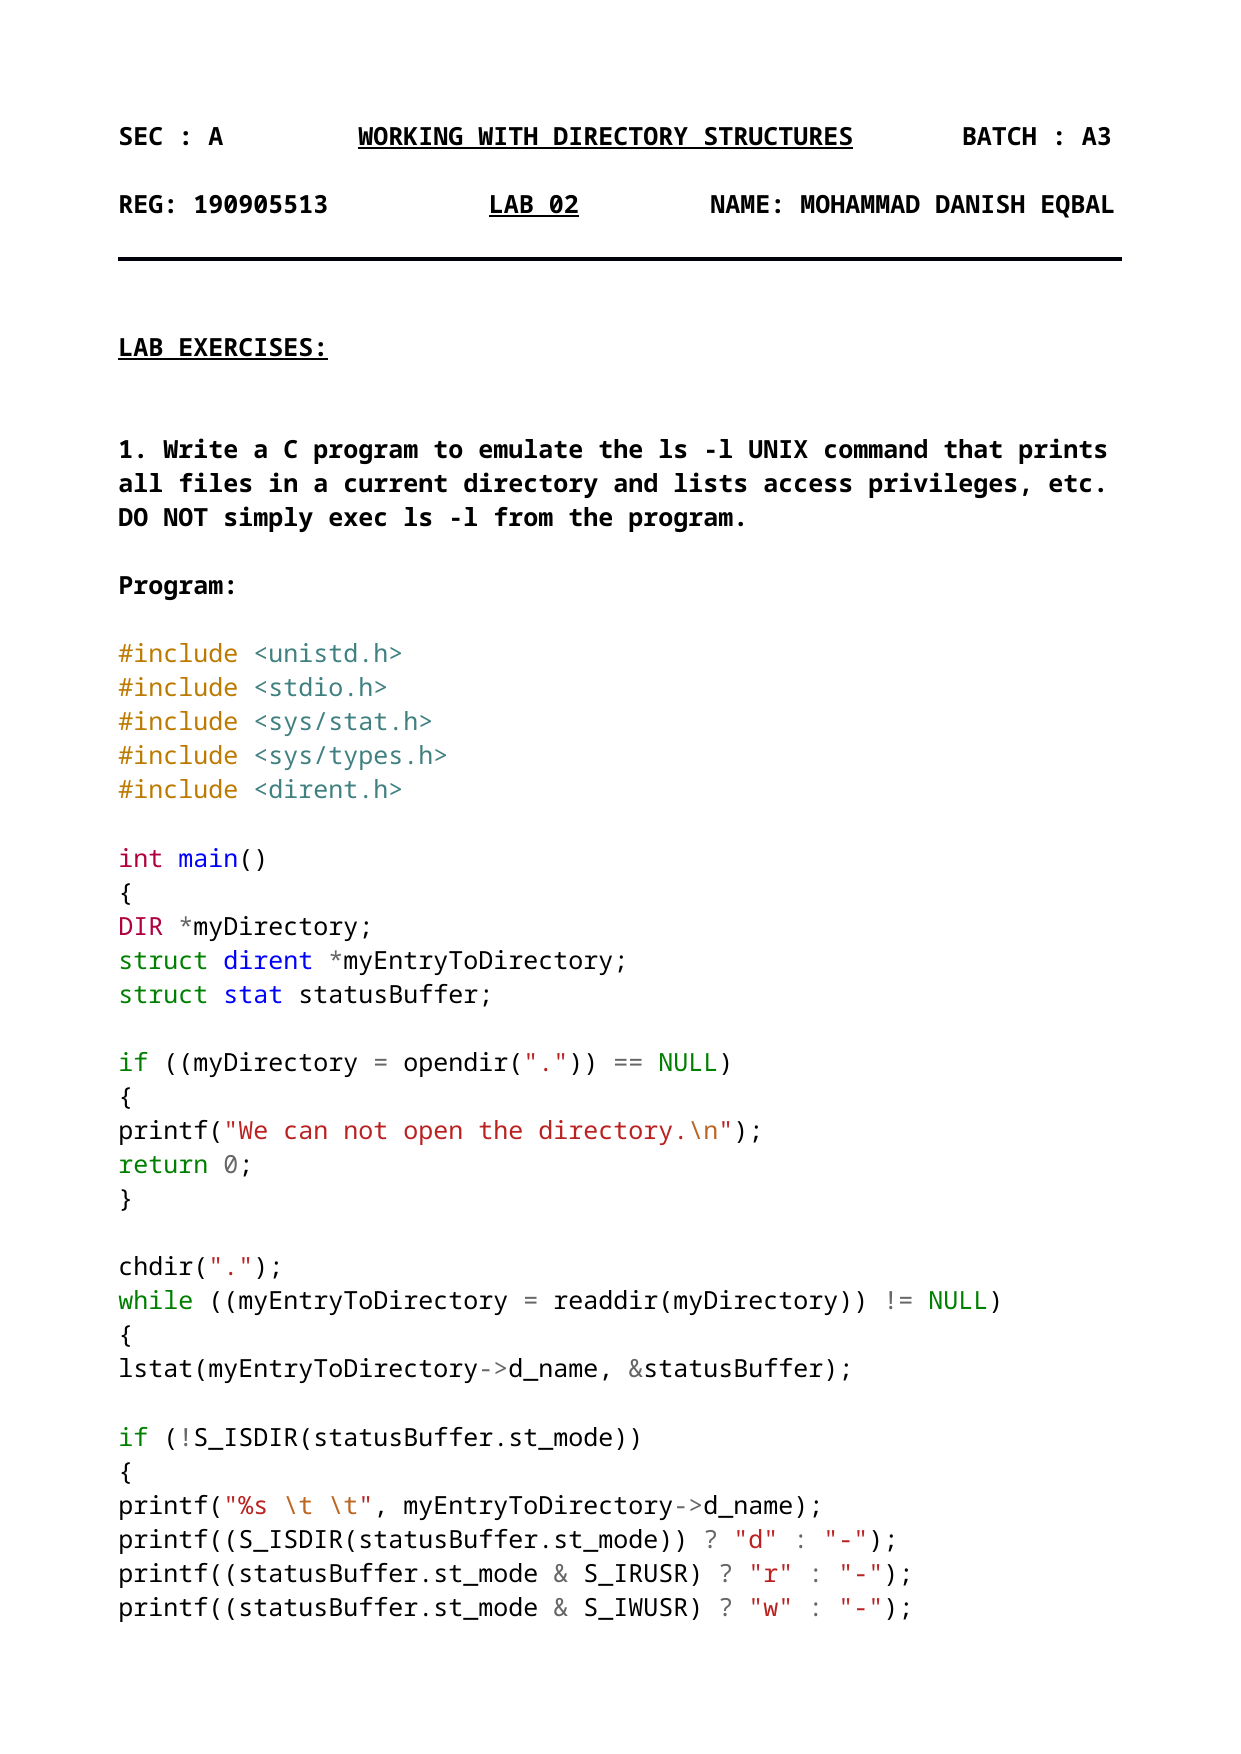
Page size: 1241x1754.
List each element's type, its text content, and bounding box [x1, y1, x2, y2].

text REG: 190905513 LAB 02 NAME: MOHAMMAD DANISH EQBAL [118, 186, 1122, 220]
text { [118, 1453, 1122, 1487]
text while ((myEntryToDirectory = readdir(myDirectory)) != NULL) [118, 1283, 1122, 1317]
text struct stat statusBuffer; [118, 976, 1122, 1011]
text { [118, 874, 1122, 908]
text lstat(myEntryToDirectory->d_name, &statusBuffer); [118, 1351, 1122, 1385]
text LAB EXERCISES: [118, 329, 1122, 363]
text #include <dirent.h> [118, 772, 1122, 806]
text chdir("."); [118, 1249, 1122, 1283]
text DIR *myDirectory; [118, 908, 1122, 942]
text #include <unistd.h> [118, 636, 1122, 670]
text if ((myDirectory = opendir(".")) == NULL) [118, 1044, 1122, 1079]
text Program: [118, 568, 1122, 602]
text #include <stdio.h> [118, 670, 1122, 704]
text #include <sys/stat.h> [118, 704, 1122, 738]
text 1. Write a C program to emulate the ls -l UNIX command that prints all files in a current directory and lists access privileges, etc. DO NOT simply exec ls -l from the program. [118, 431, 1122, 534]
text int main() [118, 840, 1122, 874]
text SEC : A WORKING WITH DIRECTORY STRUCTURES BATCH : A3 [118, 118, 1122, 152]
text #include <sys/types.h> [118, 738, 1122, 772]
text return 0; [118, 1147, 1122, 1181]
text printf((statusBuffer.st_mode & S_IWUSR) ? "w" : "-"); [118, 1589, 1122, 1624]
text } [118, 1181, 1122, 1215]
text printf("%s \t \t", myEntryToDirectory->d_name); [118, 1487, 1122, 1521]
text { [118, 1079, 1122, 1113]
text printf((statusBuffer.st_mode & S_IRUSR) ? "r" : "-"); [118, 1556, 1122, 1589]
text printf((S_ISDIR(statusBuffer.st_mode)) ? "d" : "-"); [118, 1521, 1122, 1556]
text if (!S_ISDIR(statusBuffer.st_mode)) [118, 1419, 1122, 1453]
text printf("We can not open the directory.\n"); [118, 1113, 1122, 1147]
text { [118, 1317, 1122, 1351]
text struct dirent *myEntryToDirectory; [118, 942, 1122, 976]
